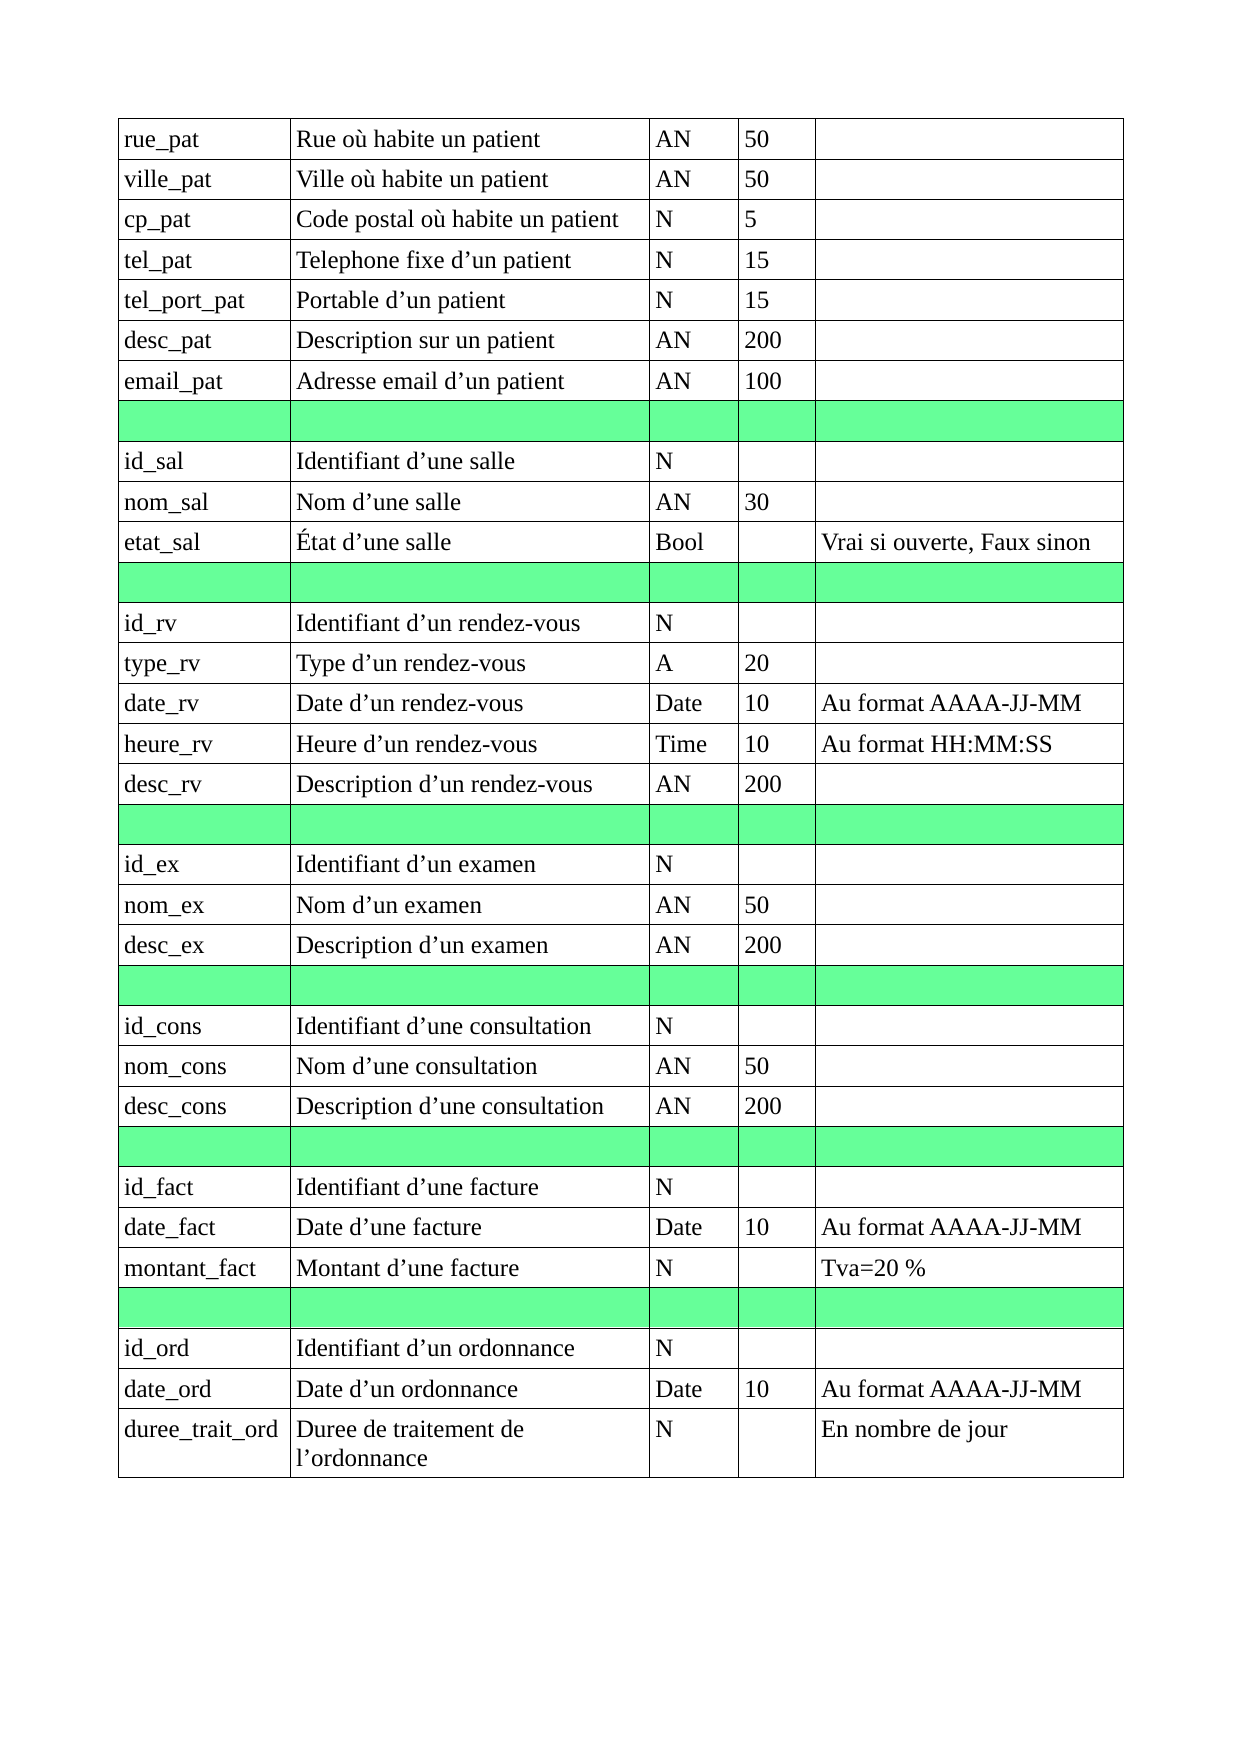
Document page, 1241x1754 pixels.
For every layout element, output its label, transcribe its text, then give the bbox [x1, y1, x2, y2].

table_cell Duree de traitement de l’ordonnance [291, 1409, 649, 1477]
table_cell 30 [739, 482, 815, 521]
table_cell tel_pat [119, 240, 290, 279]
table_cell [816, 361, 1123, 400]
table_cell Au format AAAA-JJ-MM [816, 1369, 1123, 1408]
table_cell nom_cons [119, 1046, 290, 1086]
table_cell Tva=20 % [816, 1248, 1123, 1287]
table_cell id_ex [119, 845, 290, 884]
table_cell N [650, 1167, 738, 1207]
table_cell Bool [650, 522, 738, 562]
table_cell [816, 1127, 1123, 1166]
table_cell [816, 805, 1123, 844]
table_cell Identifiant d’une consultation [291, 1006, 649, 1045]
table_cell rue_pat [119, 119, 290, 158]
table_cell [650, 805, 738, 844]
table_cell [739, 603, 815, 642]
table_cell [739, 1329, 815, 1368]
table_cell 10 [739, 1369, 815, 1408]
table_cell [816, 845, 1123, 884]
table_cell Ville où habite un patient [291, 160, 649, 199]
table_cell [816, 160, 1123, 199]
table_cell AN [650, 885, 738, 924]
table_cell [650, 401, 738, 441]
table_cell [816, 401, 1123, 441]
table_cell [739, 845, 815, 884]
table_cell Au format AAAA-JJ-MM [816, 684, 1123, 723]
table_cell 100 [739, 361, 815, 400]
table_cell Portable d’un patient [291, 280, 649, 320]
table_cell AN [650, 321, 738, 360]
table_cell [816, 925, 1123, 965]
table_cell Description sur un patient [291, 321, 649, 360]
table_cell ville_pat [119, 160, 290, 199]
table_cell AN [650, 160, 738, 199]
table_cell État d’une salle [291, 522, 649, 562]
table_cell [119, 966, 290, 1005]
table_cell 50 [739, 160, 815, 199]
table_cell Code postal où habite un patient [291, 200, 649, 239]
table_cell Date d’une facture [291, 1208, 649, 1247]
table_cell [816, 1006, 1123, 1045]
table_cell [816, 1329, 1123, 1368]
table_cell 50 [739, 885, 815, 924]
table_cell [816, 885, 1123, 924]
table_cell [119, 1288, 290, 1327]
table_cell Adresse email d’un patient [291, 361, 649, 400]
table_cell Heure d’un rendez-vous [291, 724, 649, 763]
table_cell 20 [739, 643, 815, 682]
table_cell desc_pat [119, 321, 290, 360]
table_cell 50 [739, 119, 815, 158]
table_cell Time [650, 724, 738, 763]
table_cell AN [650, 925, 738, 965]
table_cell [739, 1167, 815, 1207]
table_cell [739, 966, 815, 1005]
table_cell [816, 563, 1123, 602]
table_cell desc_rv [119, 764, 290, 803]
table_cell [816, 603, 1123, 642]
table_cell Au format AAAA-JJ-MM [816, 1208, 1123, 1247]
table_cell [739, 442, 815, 481]
table_cell [739, 401, 815, 441]
table_cell [816, 442, 1123, 481]
table_cell Identifiant d’un examen [291, 845, 649, 884]
table_cell 15 [739, 240, 815, 279]
table_cell 200 [739, 764, 815, 803]
table_cell type_rv [119, 643, 290, 682]
table_cell date_fact [119, 1208, 290, 1247]
table_cell Identifiant d’une salle [291, 442, 649, 481]
table_cell AN [650, 1046, 738, 1086]
table_cell AN [650, 764, 738, 803]
table_cell Date [650, 1208, 738, 1247]
table_cell [739, 1248, 815, 1287]
table_cell [739, 1288, 815, 1327]
table_cell Description d’un rendez-vous [291, 764, 649, 803]
table_cell N [650, 1006, 738, 1045]
table_cell id_sal [119, 442, 290, 481]
table_cell [739, 1127, 815, 1166]
table_cell montant_fact [119, 1248, 290, 1287]
table_cell [650, 1288, 738, 1327]
table_cell 50 [739, 1046, 815, 1086]
table_cell 10 [739, 724, 815, 763]
table_cell [119, 401, 290, 441]
table_cell nom_ex [119, 885, 290, 924]
table_cell [816, 1046, 1123, 1086]
table_cell [816, 764, 1123, 803]
table_cell desc_ex [119, 925, 290, 965]
table_cell 5 [739, 200, 815, 239]
table_cell Date [650, 684, 738, 723]
table_cell 10 [739, 1208, 815, 1247]
table_cell Type d’un rendez-vous [291, 643, 649, 682]
table_cell id_fact [119, 1167, 290, 1207]
table_cell Identifiant d’un ordonnance [291, 1329, 649, 1368]
table_cell N [650, 1409, 738, 1477]
table_cell date_ord [119, 1369, 290, 1408]
table_cell desc_cons [119, 1087, 290, 1126]
table_cell AN [650, 1087, 738, 1126]
table_cell Nom d’un examen [291, 885, 649, 924]
table_cell Date d’un ordonnance [291, 1369, 649, 1408]
table_cell 200 [739, 925, 815, 965]
table_cell N [650, 280, 738, 320]
table_cell etat_sal [119, 522, 290, 562]
table_cell email_pat [119, 361, 290, 400]
table_cell [816, 482, 1123, 521]
table_cell 15 [739, 280, 815, 320]
table_cell [739, 522, 815, 562]
table_cell N [650, 603, 738, 642]
table_cell AN [650, 119, 738, 158]
table_cell Telephone fixe d’un patient [291, 240, 649, 279]
table_cell [816, 966, 1123, 1005]
table_cell Date d’un rendez-vous [291, 684, 649, 723]
table_cell Vrai si ouverte, Faux sinon [816, 522, 1123, 562]
table_cell [291, 1288, 649, 1327]
table_cell Description d’un examen [291, 925, 649, 965]
table_cell duree_trait_ord [119, 1409, 290, 1477]
table_cell N [650, 442, 738, 481]
table_cell [739, 1006, 815, 1045]
table_cell [739, 1409, 815, 1477]
table_cell id_cons [119, 1006, 290, 1045]
table_cell cp_pat [119, 200, 290, 239]
table_cell Au format HH:MM:SS [816, 724, 1123, 763]
table_cell [816, 1167, 1123, 1207]
table_cell En nombre de jour [816, 1409, 1123, 1477]
table_cell [291, 966, 649, 1005]
table_cell id_ord [119, 1329, 290, 1368]
table_cell [119, 1127, 290, 1166]
table_cell Date [650, 1369, 738, 1408]
table_cell 10 [739, 684, 815, 723]
table_cell Identifiant d’un rendez-vous [291, 603, 649, 642]
table_cell heure_rv [119, 724, 290, 763]
table_cell [816, 1087, 1123, 1126]
table_cell nom_sal [119, 482, 290, 521]
table_cell [119, 563, 290, 602]
table_cell [650, 1127, 738, 1166]
table_cell Rue où habite un patient [291, 119, 649, 158]
table_cell 200 [739, 321, 815, 360]
table_cell [816, 1288, 1123, 1327]
table_cell Nom d’une salle [291, 482, 649, 521]
table_cell Nom d’une consultation [291, 1046, 649, 1086]
table_cell Description d’une consultation [291, 1087, 649, 1126]
table_cell [119, 805, 290, 844]
table_cell N [650, 1248, 738, 1287]
table_cell AN [650, 361, 738, 400]
table_cell Montant d’une facture [291, 1248, 649, 1287]
table_cell N [650, 1329, 738, 1368]
table_cell AN [650, 482, 738, 521]
table_cell 200 [739, 1087, 815, 1126]
table_cell [816, 200, 1123, 239]
table_cell [816, 643, 1123, 682]
table_cell date_rv [119, 684, 290, 723]
table_cell id_rv [119, 603, 290, 642]
table_cell [816, 240, 1123, 279]
table_cell N [650, 200, 738, 239]
table_cell tel_port_pat [119, 280, 290, 320]
table_cell [291, 1127, 649, 1166]
table_cell [739, 805, 815, 844]
table_cell [739, 563, 815, 602]
table_cell [816, 119, 1123, 158]
table_cell A [650, 643, 738, 682]
table_cell [650, 966, 738, 1005]
table_cell [291, 805, 649, 844]
table_cell N [650, 240, 738, 279]
table_cell N [650, 845, 738, 884]
table_cell [291, 401, 649, 441]
table_cell [650, 563, 738, 602]
table_cell [816, 280, 1123, 320]
table_cell Identifiant d’une facture [291, 1167, 649, 1207]
table_cell [816, 321, 1123, 360]
table_cell [291, 563, 649, 602]
